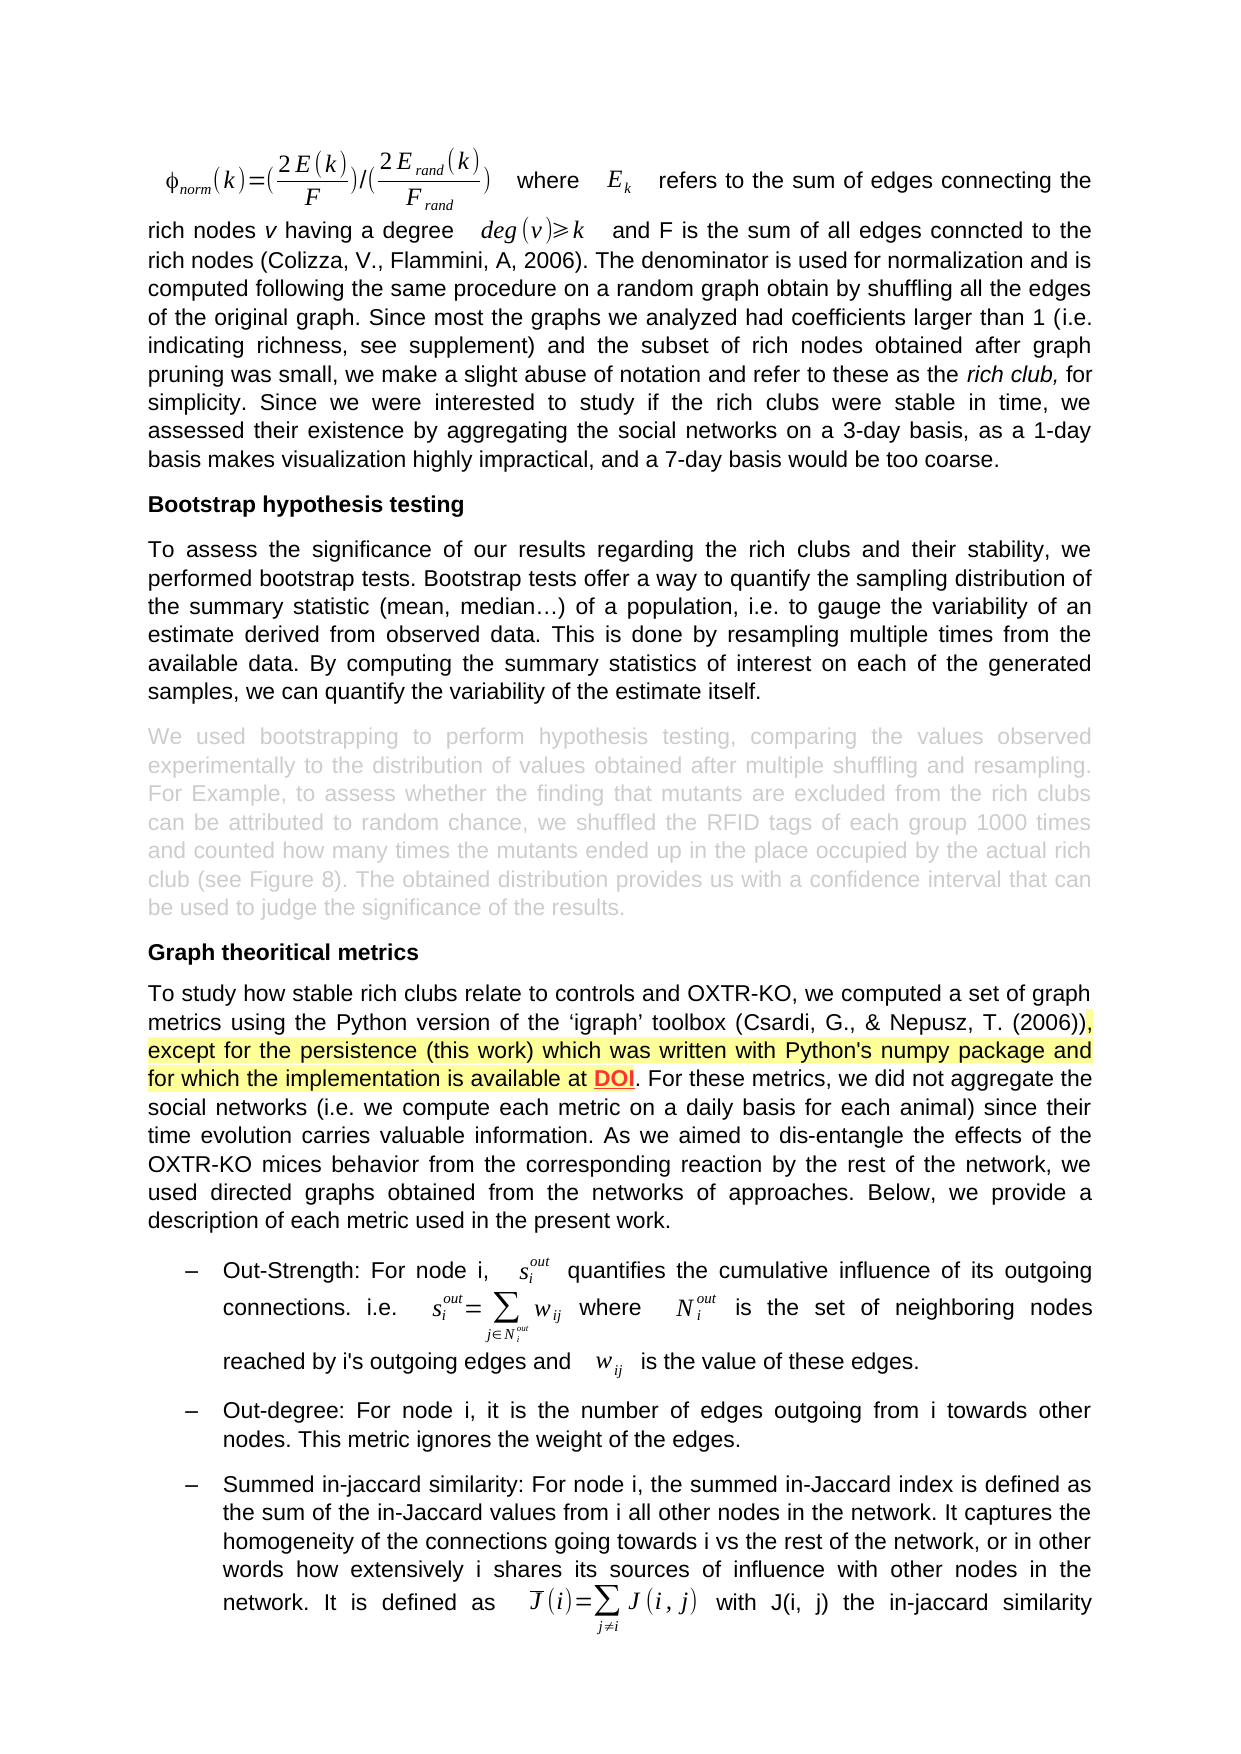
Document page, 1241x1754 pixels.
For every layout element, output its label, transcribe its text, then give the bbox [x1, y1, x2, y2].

list Bootstrap hypothesis testing [148, 491, 1093, 517]
list We used bootstrapping to perform hypothesis testing, comparing the values observed experimentally to the distribution of values obtained after multiple shuffling and resampling. For Example, to assess whether the finding that mutants are excluded from the rich clubs can be attributed to random chance, we shuffled the RFID tags of each group 1000 times and counted how many times the mutants ended up in the place occupied by the actual rich club (see Figure 8). The obtained distribution provides us with a confidence interval that can be used to judge the significance of the results. [148, 723, 1093, 920]
list Summed in-jaccard similarity: For node i, the summed in-Jaccard index is defined as the sum of the in-Jaccard values from i all other nodes in the network. It captures the homogeneity of the connections going towards i vs the rest of the network, or in other words how extensively i shares its sources of influence with other nodes in the network. It is defined as with J(i, j) the in-jaccard similarity between node i and node j given by with and the set of nodes having an edge towards I and j, respectively. [185, 1471, 1093, 1635]
list Out-Strength: For node i, quantifies the cumulative influence of its outgoing connections. i.e. where is the set of neighboring nodes reached by i's outgoing edges and is the value of these edges. [185, 1253, 1093, 1378]
text Graph theoritical metrics [148, 939, 1093, 965]
text To study how stable rich clubs relate to controls and OXTR-KO, we computed a set of graph metrics using the Python version of the ‘igraph’ toolbox (Csardi, G., & Nepusz, T. (2006)), except for the persistence (this work) which was written with Python's numpy package and for which the implementation is available at DOI. For these metrics, we did not aggregate the social networks (i.e. we compute each metric on a daily basis for each animal) since their time evolution carries valuable information. As we aimed to dis-entangle the effects of the OXTR-KO mices behavior from the corresponding reaction by the rest of the network, we used directed graphs obtained from the networks of approaches. Below, we provide a description of each metric used in the present work. [148, 980, 1093, 1234]
text Having obtained sparser and more interpretable graphs, we were particularly interested in exploring whether certain animals formed tightly interconnected subgroups. In particular, we looked for the presence of rich clubs, i.e. groups of highly connected (i.e. high degree) individuals that are also densely connected among themselves. Formally, one usually speaks of rich club of degree k, if the nodes v having a degree are more interconnected than random chance. This can be quantified via the rich club coefficient, where refers to the sum of edges connecting the rich nodes v having a degree and F is the sum of all edges conncted to the rich nodes (Colizza, V., Flammini, A, 2006). The denominator is used for normalization and is computed following the same procedure on a random graph obtain by shuffling all the edges of the original graph. Since most the graphs we analyzed had coefficients larger than 1 (i.e. indicating richness, see supplement) and the subset of rich nodes obtained after graph pruning was small, we make a slight abuse of notation and refer to these as the rich club, for simplicity. Since we were interested to study if the rich clubs were stable in time, we assessed their existence by aggregating the social networks on a 3-day basis, as a 1-day basis makes visualization highly impractical, and a 7-day basis would be too coarse. [148, 148, 1093, 472]
list To assess the significance of our results regarding the rich clubs and their stability, we performed bootstrap tests. Bootstrap tests offer a way to quantify the sampling distribution of the summary statistic (mean, median…) of a population, i.e. to gauge the variability of an estimate derived from observed data. This is done by resampling multiple times from the available data. By computing the summary statistics of interest on each of the generated samples, we can quantify the variability of the estimate itself. [148, 536, 1093, 704]
list Out-degree: For node i, it is the number of edges outgoing from i towards other nodes. This metric ignores the weight of the edges. [185, 1397, 1093, 1452]
